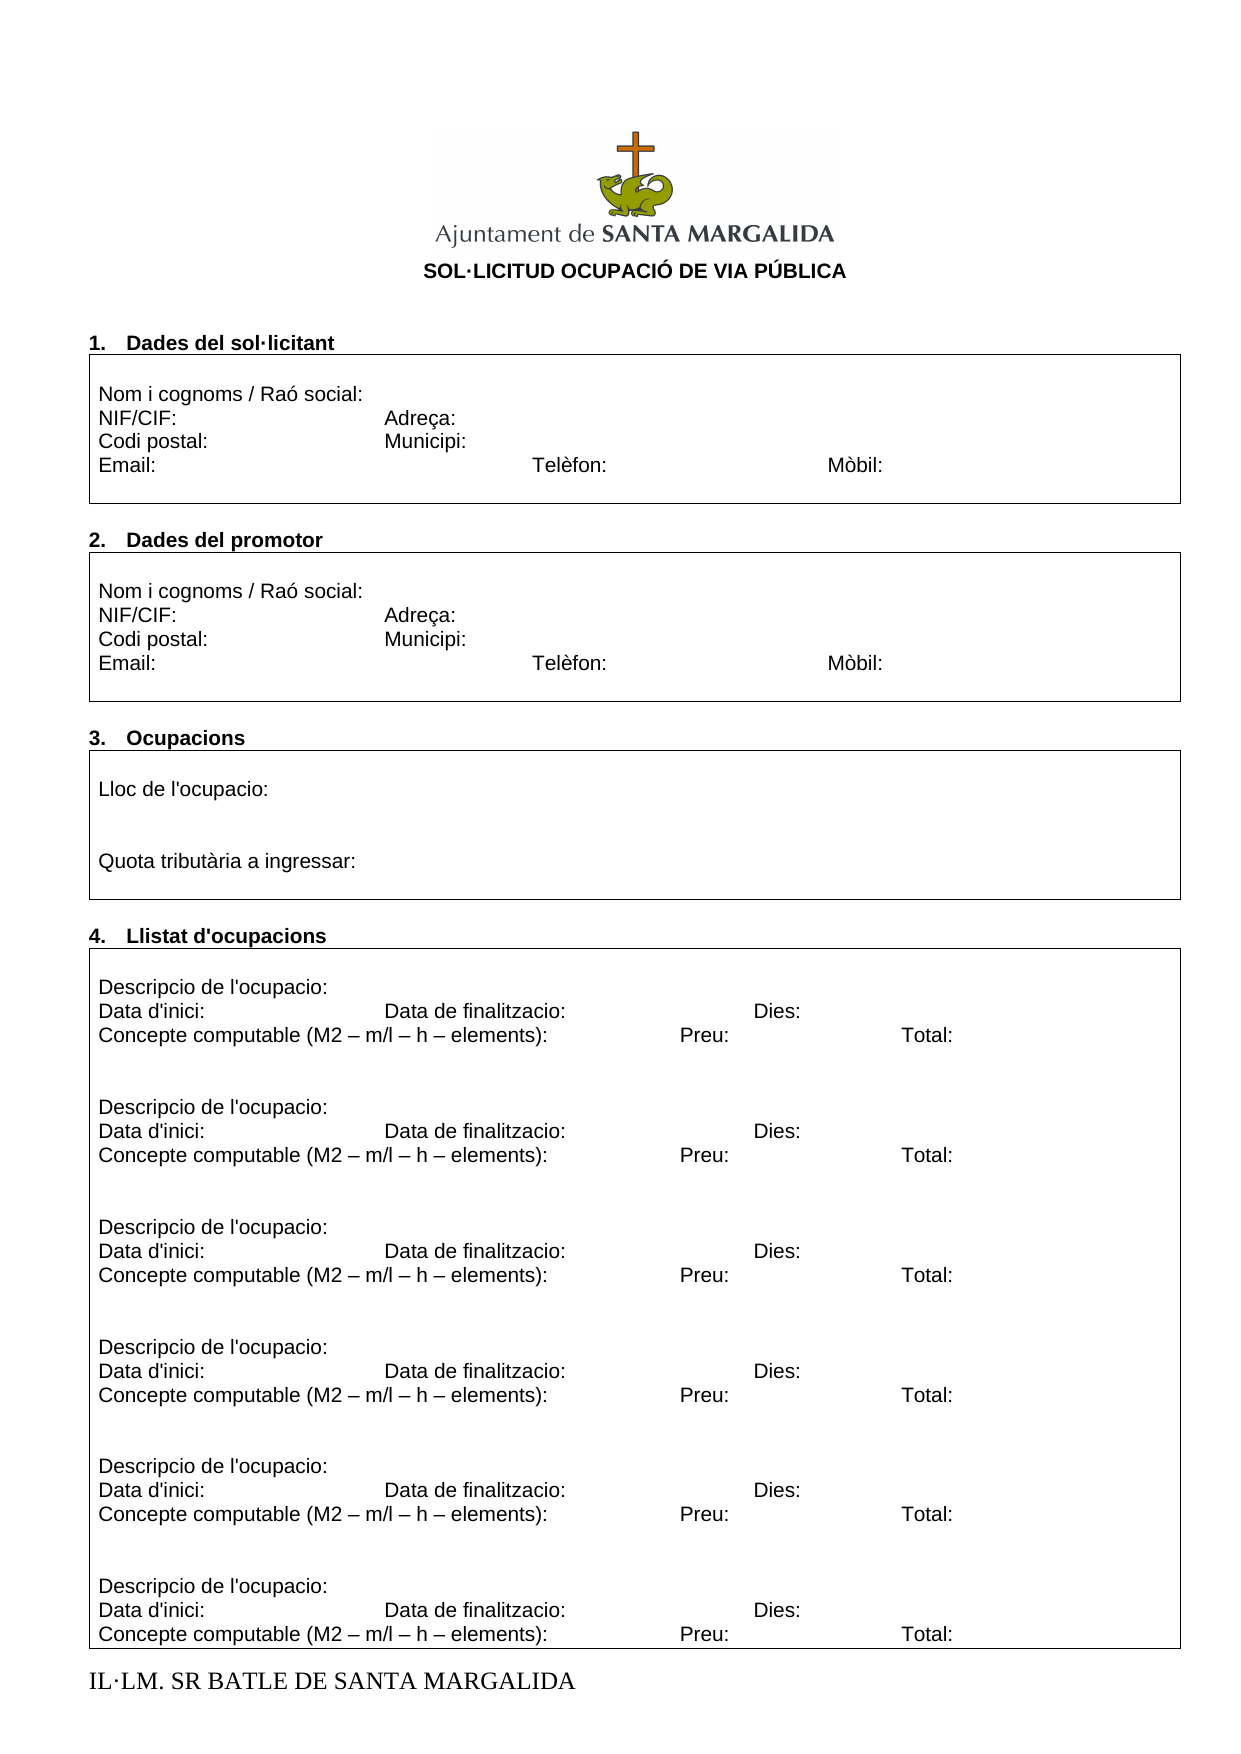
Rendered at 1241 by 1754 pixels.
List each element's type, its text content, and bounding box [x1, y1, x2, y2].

text Concepte computable (M2 – m/l – h – elements): Preu: Total: [90, 1499, 1180, 1526]
picture [433, 129, 837, 250]
text Concepte computable (M2 – m/l – h – elements): Preu: Total: [90, 1379, 1180, 1406]
text Descripcio de l'ocupacio: [90, 1212, 1180, 1236]
text Descripcio de l'ocupacio: [90, 1331, 1180, 1355]
text Descripcio de l'ocupacio: [90, 1092, 1180, 1116]
text Email: Telèfon: Mòbil: [90, 450, 1180, 477]
text Data d'inici: Data de finalitzacio: Dies: [90, 1355, 1180, 1379]
text Concepte computable (M2 – m/l – h – elements): Preu: Total: [90, 1140, 1180, 1167]
text Concepte computable (M2 – m/l – h – elements): Preu: Total: [90, 1259, 1180, 1287]
list Ocupacions [89, 726, 1181, 750]
text Lloc de l'ocupacio: [90, 774, 1180, 801]
text Data d'inici: Data de finalitzacio: Dies: [90, 1595, 1180, 1619]
text Email: Telèfon: Mòbil: [90, 648, 1180, 675]
text Descripcio de l'ocupacio: [90, 1451, 1180, 1475]
text Concepte computable (M2 – m/l – h – elements): Preu: Total: [90, 1020, 1180, 1047]
text NIF/CIF: Adreça: [90, 600, 1180, 624]
text Data d'inici: Data de finalitzacio: Dies: [90, 1236, 1180, 1259]
text Data d'inici: Data de finalitzacio: Dies: [90, 1116, 1180, 1140]
text Nom i cognoms / Raó social: [90, 378, 1180, 402]
text Data d'inici: Data de finalitzacio: Dies: [90, 1475, 1180, 1499]
text NIF/CIF: Adreça: [90, 402, 1180, 426]
text Data d'inici: Data de finalitzacio: Dies: [90, 996, 1180, 1020]
text Concepte computable (M2 – m/l – h – elements): Preu: Total: [90, 1619, 1180, 1648]
list Llistat d'ocupacions [89, 924, 1181, 948]
list Dades del promotor [89, 528, 1181, 552]
text Codi postal: Municipi: [90, 426, 1180, 450]
text Codi postal: Municipi: [90, 624, 1180, 648]
subtitle SOL·LICITUD OCUPACIÓ DE VIA PÚBLICA [89, 258, 1181, 282]
text Descripcio de l'ocupacio: [90, 1571, 1180, 1595]
text Descripcio de l'ocupacio: [90, 972, 1180, 996]
text Nom i cognoms / Raó social: [90, 576, 1180, 600]
list Dades del sol·licitant [89, 330, 1181, 354]
text Quota tributària a ingressar: [90, 846, 1180, 873]
